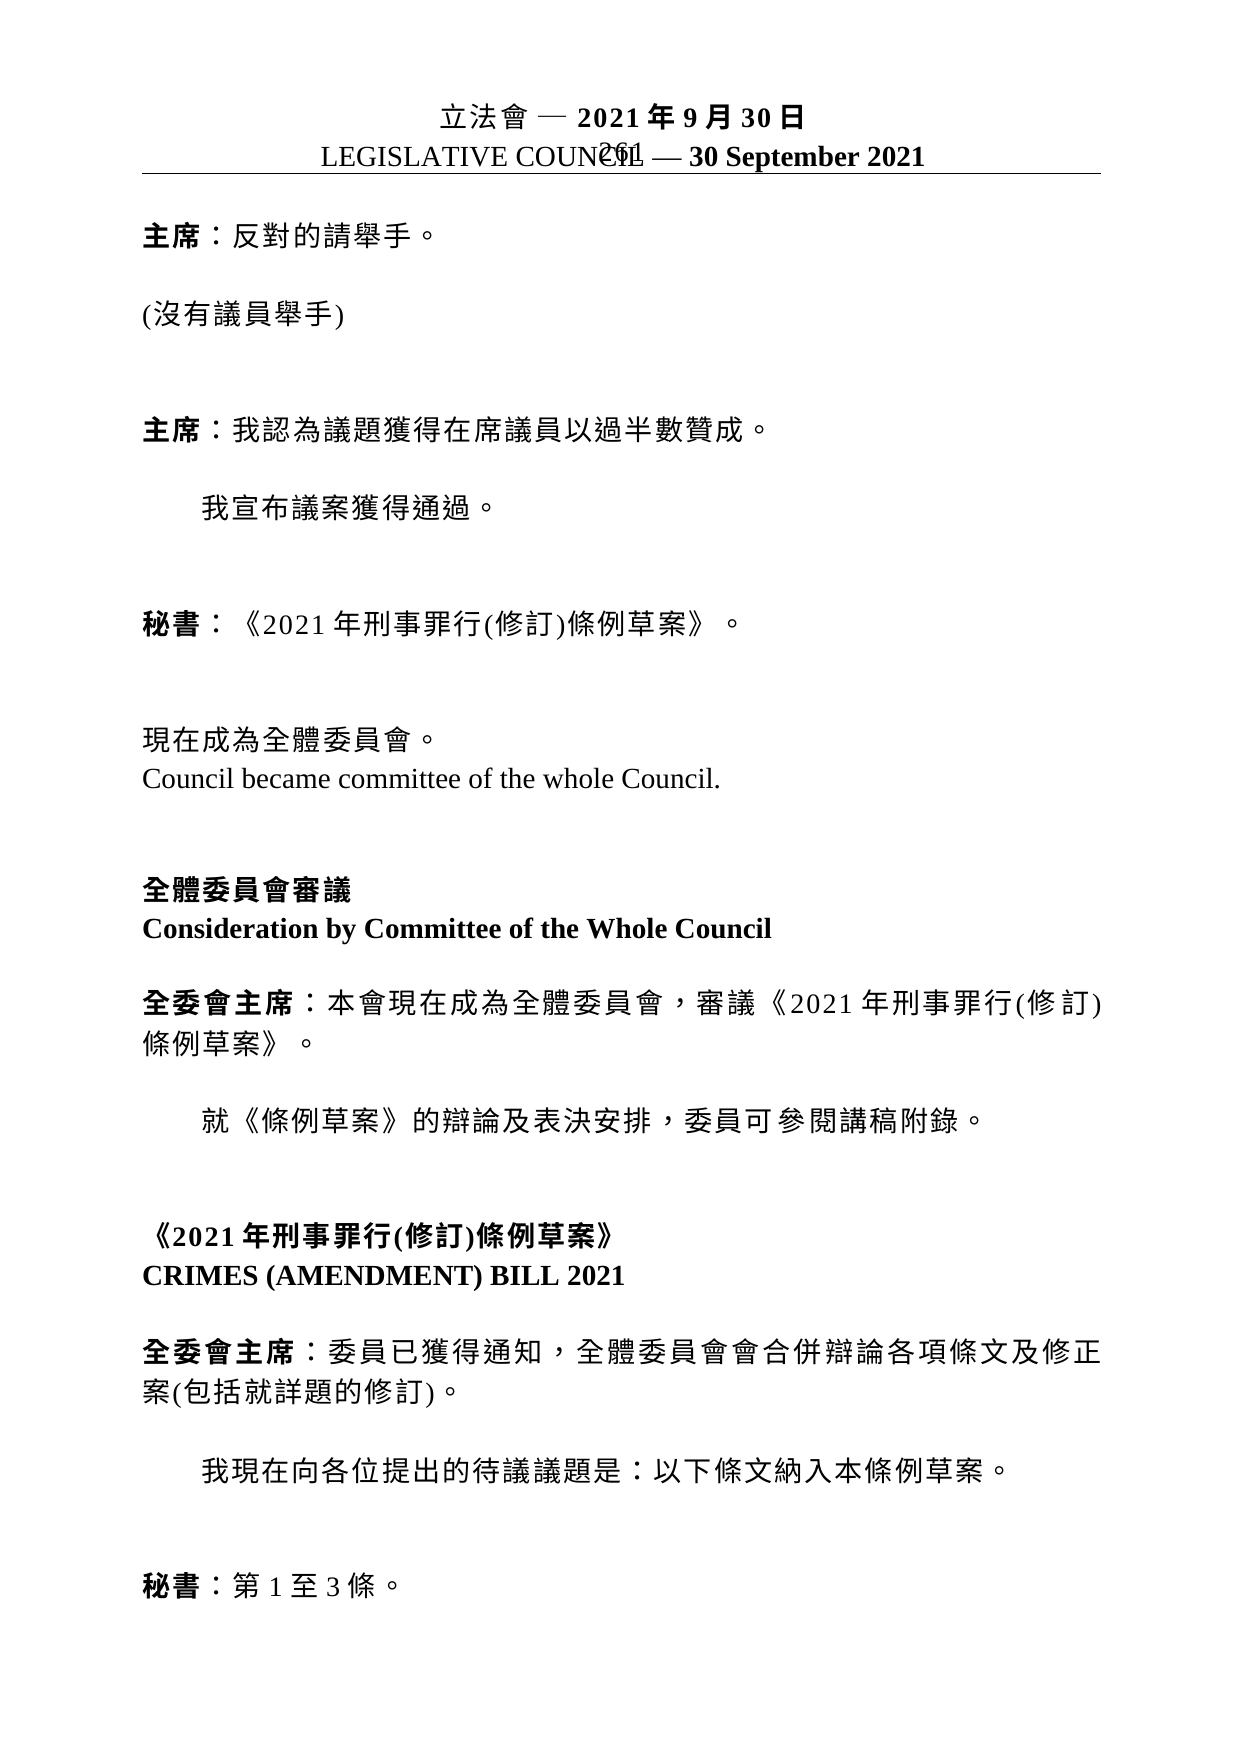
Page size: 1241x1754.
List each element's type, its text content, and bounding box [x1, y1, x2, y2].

text 全體委員會審議 [142, 868, 1101, 908]
text (沒有議員舉手) [142, 292, 1101, 333]
text Consideration by Committee of the Whole Council [142, 908, 1101, 945]
text 秘書：《2021年刑事罪行(修訂)條例草案》。 [142, 602, 1101, 642]
text CRIMES (AMENDMENT) BILL 2021 [142, 1254, 1101, 1292]
text 主席：我認為議題獲得在席議員以過半數贊成。 [142, 408, 1101, 448]
text 現在成為全體委員會。 [142, 717, 1101, 758]
text 我現在向各位提出的待議議題是：以下條文納入本條例草案。 [142, 1448, 1101, 1489]
text 就《條例草案》的辯論及表決安排，委員可‍參‍閱講稿附錄。 [142, 1099, 1101, 1140]
text 秘書：第1至3條。 [142, 1564, 1101, 1605]
text 全委會主席：委員已獲得通知，全體委員會會合併辯論各項條文及修正案(包括就詳題的修訂)。 [142, 1329, 1101, 1411]
text 《2021年刑事罪行(修訂)條例草案》 [142, 1214, 1101, 1254]
text 全委會主席：本會現在成為全體委員會，審議《2021年刑事罪行(修‍訂)條例草案》。 [142, 981, 1101, 1063]
text Council became committee of the whole Council. [142, 758, 1101, 795]
text 我宣布議案獲得通過。 [142, 486, 1101, 527]
text 主席：反對的請舉手。 [142, 214, 1101, 254]
